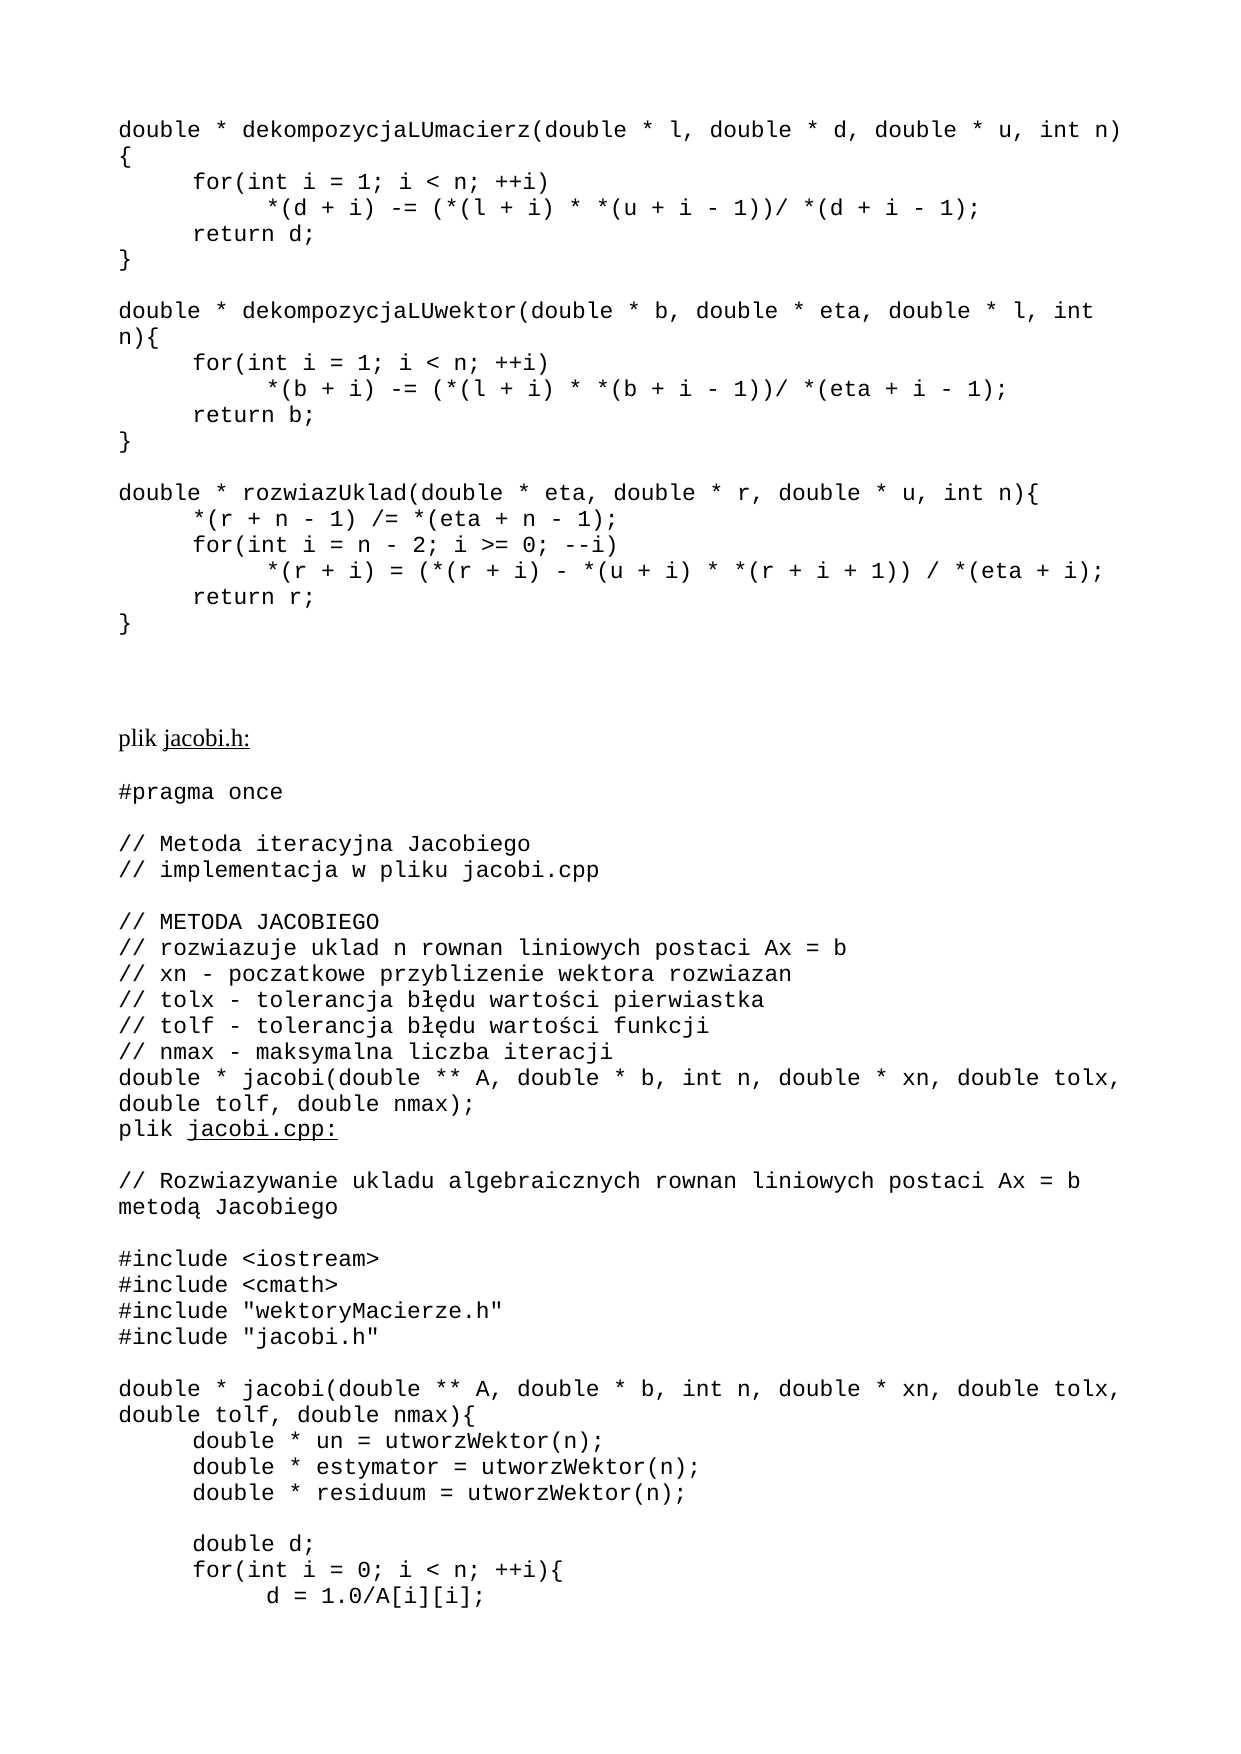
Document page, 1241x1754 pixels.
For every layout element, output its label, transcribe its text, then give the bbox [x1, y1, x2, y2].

text plik jacobi.cpp: [118, 1118, 1122, 1144]
text // tolx - tolerancja błędu wartości pierwiastka [118, 988, 1122, 1014]
text for(int i = 1; i < n; ++i) [118, 352, 1122, 377]
text #include "jacobi.h" [118, 1325, 1122, 1351]
text *(b + i) -= (*(l + i) * *(b + i - 1))/ *(eta + i - 1); [118, 377, 1122, 403]
text return r; [118, 585, 1122, 611]
text double * un = utworzWektor(n); [118, 1429, 1122, 1455]
text // rozwiazuje uklad n rownan liniowych postaci Ax = b [118, 936, 1122, 962]
text double * dekompozycjaLUmacierz(double * l, double * d, double * u, int n){ [118, 118, 1122, 170]
text for(int i = n - 2; i >= 0; --i) [118, 533, 1122, 559]
text double d; [118, 1533, 1122, 1559]
text #pragma once [118, 781, 1122, 807]
text double * dekompozycjaLUwektor(double * b, double * eta, double * l, int n){ [118, 300, 1122, 352]
text d = 1.0/A[i][i]; [118, 1585, 1122, 1611]
text } [118, 248, 1122, 274]
text #include <iostream> [118, 1247, 1122, 1273]
text } [118, 429, 1122, 455]
text // implementacja w pliku jacobi.cpp [118, 858, 1122, 884]
text *(r + i) = (*(r + i) - *(u + i) * *(r + i + 1)) / *(eta + i); [118, 559, 1122, 585]
text for(int i = 0; i < n; ++i){ [118, 1559, 1122, 1585]
text // Rozwiazywanie ukladu algebraicznych rownan liniowych postaci Ax = b metodą Jacobiego [118, 1170, 1122, 1222]
text *(r + n - 1) /= *(eta + n - 1); [118, 507, 1122, 533]
text *(d + i) -= (*(l + i) * *(u + i - 1))/ *(d + i - 1); [118, 196, 1122, 222]
text double * jacobi(double ** A, double * b, int n, double * xn, double tolx, double tolf, double nmax){ [118, 1377, 1122, 1429]
text return d; [118, 222, 1122, 248]
text // nmax - maksymalna liczba iteracji [118, 1040, 1122, 1066]
text double * rozwiazUklad(double * eta, double * r, double * u, int n){ [118, 481, 1122, 507]
text plik jacobi.h: [118, 723, 1122, 752]
text } [118, 611, 1122, 637]
text #include <cmath> [118, 1273, 1122, 1299]
text for(int i = 1; i < n; ++i) [118, 170, 1122, 196]
text #include "wektoryMacierze.h" [118, 1299, 1122, 1325]
text double * jacobi(double ** A, double * b, int n, double * xn, double tolx, double tolf, double nmax); [118, 1066, 1122, 1118]
text // tolf - tolerancja błędu wartości funkcji [118, 1014, 1122, 1040]
text return b; [118, 403, 1122, 429]
text // Metoda iteracyjna Jacobiego [118, 832, 1122, 858]
text // xn - poczatkowe przyblizenie wektora rozwiazan [118, 962, 1122, 988]
text // METODA JACOBIEGO [118, 910, 1122, 936]
text double * estymator = utworzWektor(n); [118, 1455, 1122, 1481]
text double * residuum = utworzWektor(n); [118, 1481, 1122, 1507]
